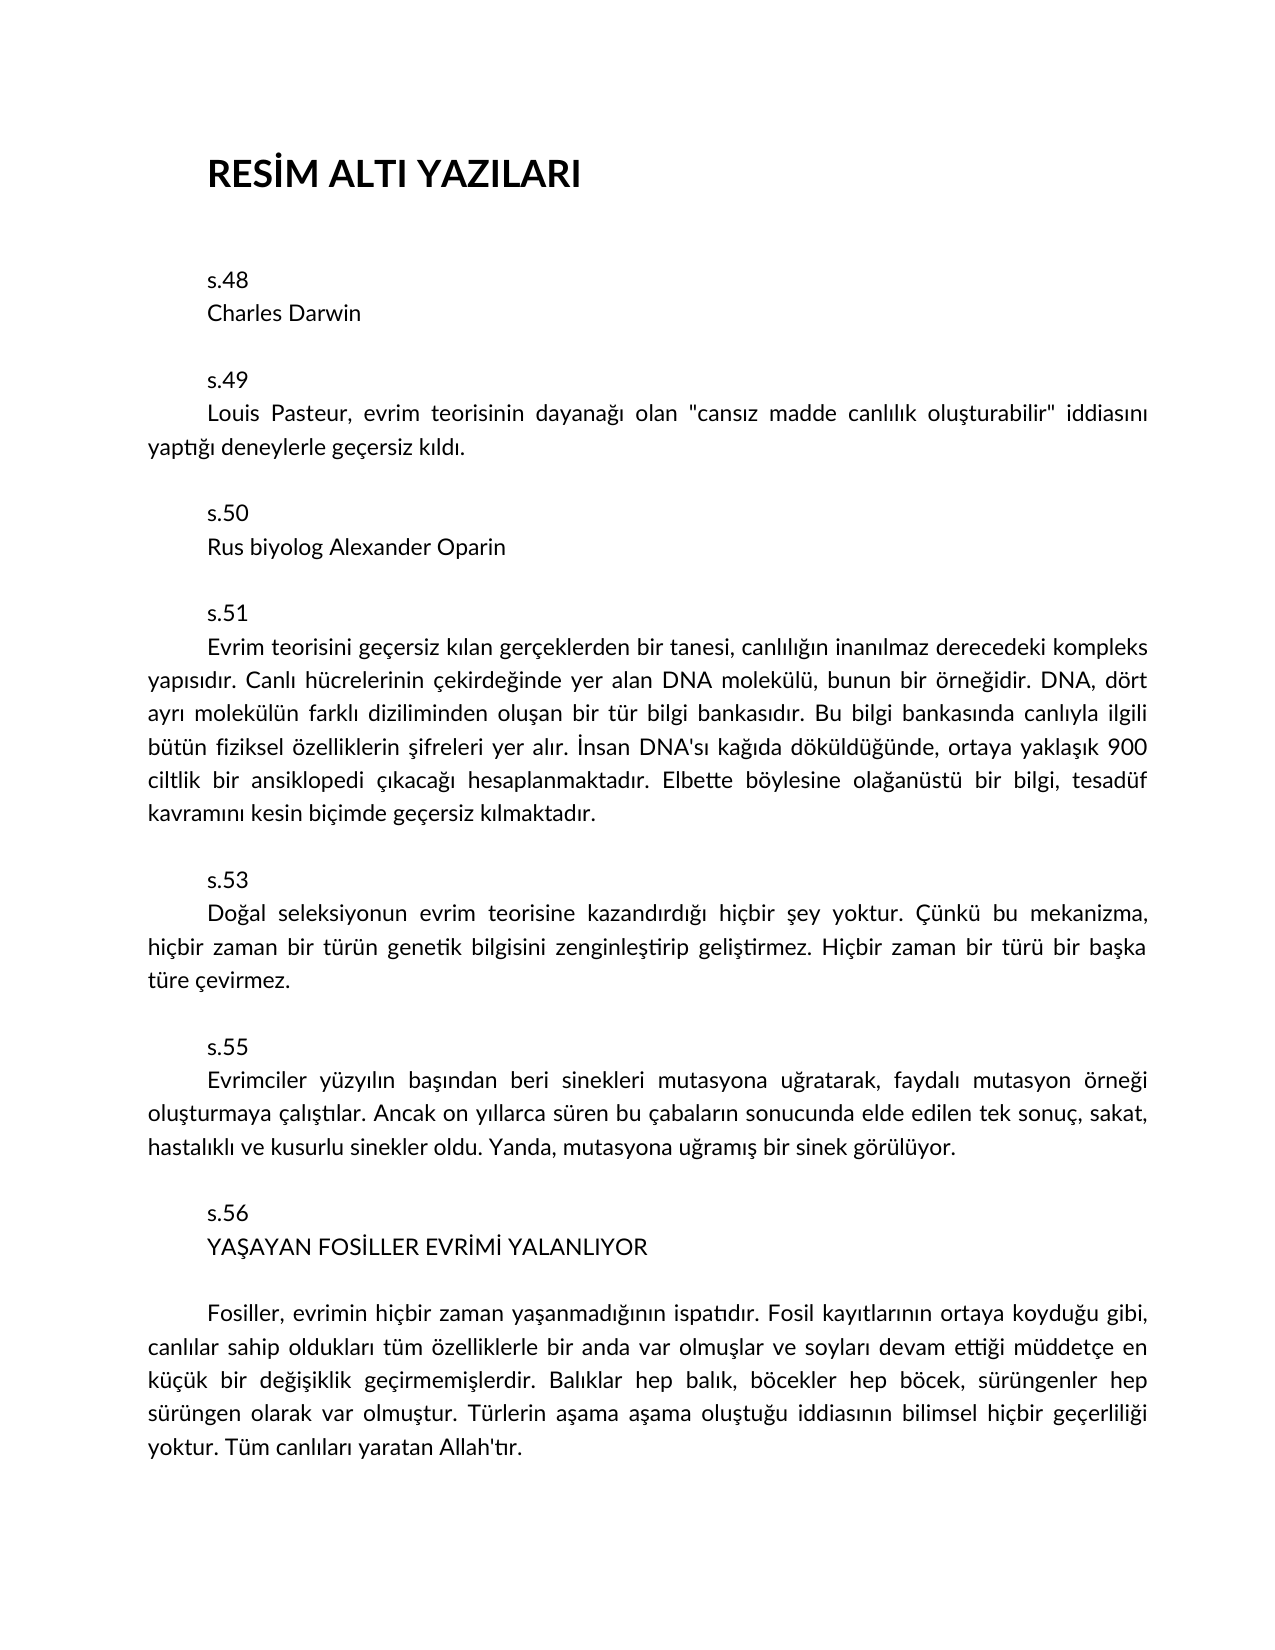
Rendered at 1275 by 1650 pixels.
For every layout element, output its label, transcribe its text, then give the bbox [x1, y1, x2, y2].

text YAŞAYAN FOSİLLER EVRİMİ YALANLIYOR [148, 1228, 1149, 1262]
text Rus biyolog Alexander Oparin [148, 528, 1149, 562]
text s.55 [148, 1028, 1149, 1062]
text s.53 [148, 862, 1149, 895]
text s.50 [148, 495, 1149, 528]
text Charles Darwin [148, 295, 1149, 328]
subtitle RESİM ALTI YAZILARI [148, 150, 1149, 195]
text Evrim teorisini geçersiz kılan gerçeklerden bir tanesi, canlılığın inanılmaz derecedeki kompleks yapısıdır. Canlı hücrelerinin çekirdeğinde yer alan DNA molekülü, bunun bir örneğidir. DNA, dört ayrı molekülün farklı diziliminden oluşan bir tür bilgi bankasıdır. Bu bilgi bankasında canlıyla ilgili bütün fiziksel özelliklerin şifreleri yer alır. İnsan DNA'sı kağıda döküldüğünde, ortaya yaklaşık 900 ciltlik bir ansiklopedi çıkacağı hesaplanmaktadır. Elbette böylesine olağanüstü bir bilgi, tesadüf kavramını kesin biçimde geçersiz kılmaktadır. [148, 628, 1149, 828]
text s.48 [148, 262, 1149, 295]
text Evrimciler yüzyılın başından beri sinekleri mutasyona uğratarak, faydalı mutasyon örneği oluşturmaya çalıştılar. Ancak on yıllarca süren bu çabaların sonucunda elde edilen tek sonuç, sakat, hastalıklı ve kusurlu sinekler oldu. Yanda, mutasyona uğramış bir sinek görülüyor. [148, 1062, 1149, 1162]
text s.51 [148, 595, 1149, 628]
text Fosiller, evrimin hiçbir zaman yaşanmadığının ispatıdır. Fosil kayıtlarının ortaya koyduğu gibi, canlılar sahip oldukları tüm özelliklerle bir anda var olmuşlar ve soyları devam ettiği müddetçe en küçük bir değişiklik geçirmemişlerdir. Balıklar hep balık, böcekler hep böcek, sürüngenler hep sürüngen olarak var olmuştur. Türlerin aşama aşama oluştuğu iddiasının bilimsel hiçbir geçerliliği yoktur. Tüm canlıları yaratan Allah'tır. [148, 1295, 1149, 1462]
text s.56 [148, 1195, 1149, 1228]
text Louis Pasteur, evrim teorisinin dayanağı olan "cansız madde canlılık oluşturabilir" iddiasını yaptığı deneylerle geçersiz kıldı. [148, 395, 1149, 462]
text Doğal seleksiyonun evrim teorisine kazandırdığı hiçbir şey yoktur. Çünkü bu mekanizma, hiçbir zaman bir türün genetik bilgisini zenginleştirip geliştirmez. Hiçbir zaman bir türü bir başka türe çevirmez. [148, 895, 1149, 995]
text s.49 [148, 362, 1149, 395]
